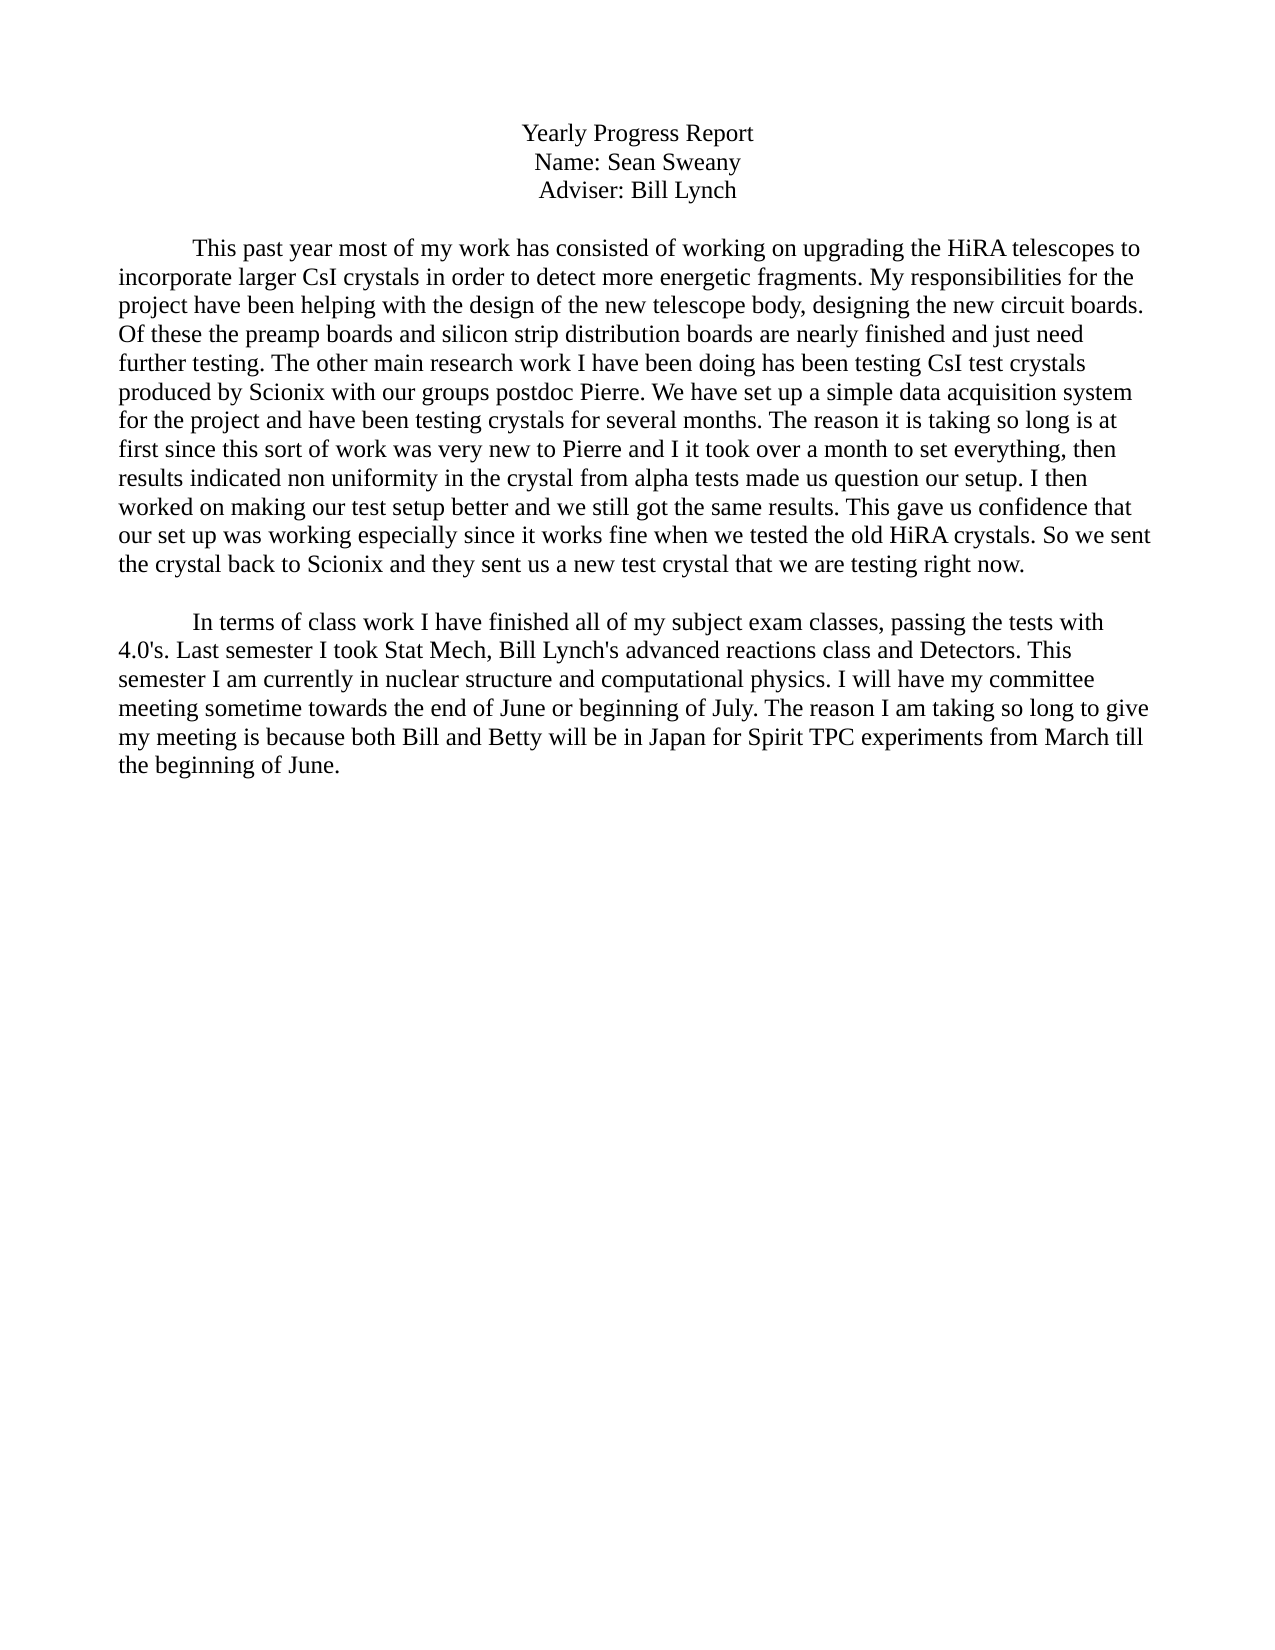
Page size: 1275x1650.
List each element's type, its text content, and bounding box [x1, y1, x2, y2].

text In terms of class work I have finished all of my subject exam classes, passing the tests with 4.0's. Last semester I took Stat Mech, Bill Lynch's advanced reactions class and Detectors. This semester I am currently in nuclear structure and computational physics. I will have my committee meeting sometime towards the end of June or beginning of July. The reason I am taking so long to give my meeting is because both Bill and Betty will be in Japan for Spirit TPC experiments from March till the beginning of June. [118, 607, 1157, 779]
text Adviser: Bill Lynch [118, 176, 1157, 204]
text Name: Sean Sweany [118, 147, 1157, 176]
text Yearly Progress Report [118, 118, 1157, 147]
text This past year most of my work has consisted of working on upgrading the HiRA telescopes to incorporate larger CsI crystals in order to detect more energetic fragments. My responsibilities for the project have been helping with the design of the new telescope body, designing the new circuit boards. Of these the preamp boards and silicon strip distribution boards are nearly finished and just need further testing. The other main research work I have been doing has been testing CsI test crystals produced by Scionix with our groups postdoc Pierre. We have set up a simple data acquisition system for the project and have been testing crystals for several months. The reason it is taking so long is at first since this sort of work was very new to Pierre and I it took over a month to set everything, then results indicated non uniformity in the crystal from alpha tests made us question our setup. I then worked on making our test setup better and we still got the same results. This gave us confidence that our set up was working especially since it works fine when we tested the old HiRA crystals. So we sent the crystal back to Scionix and they sent us a new test crystal that we are testing right now. [118, 233, 1157, 578]
